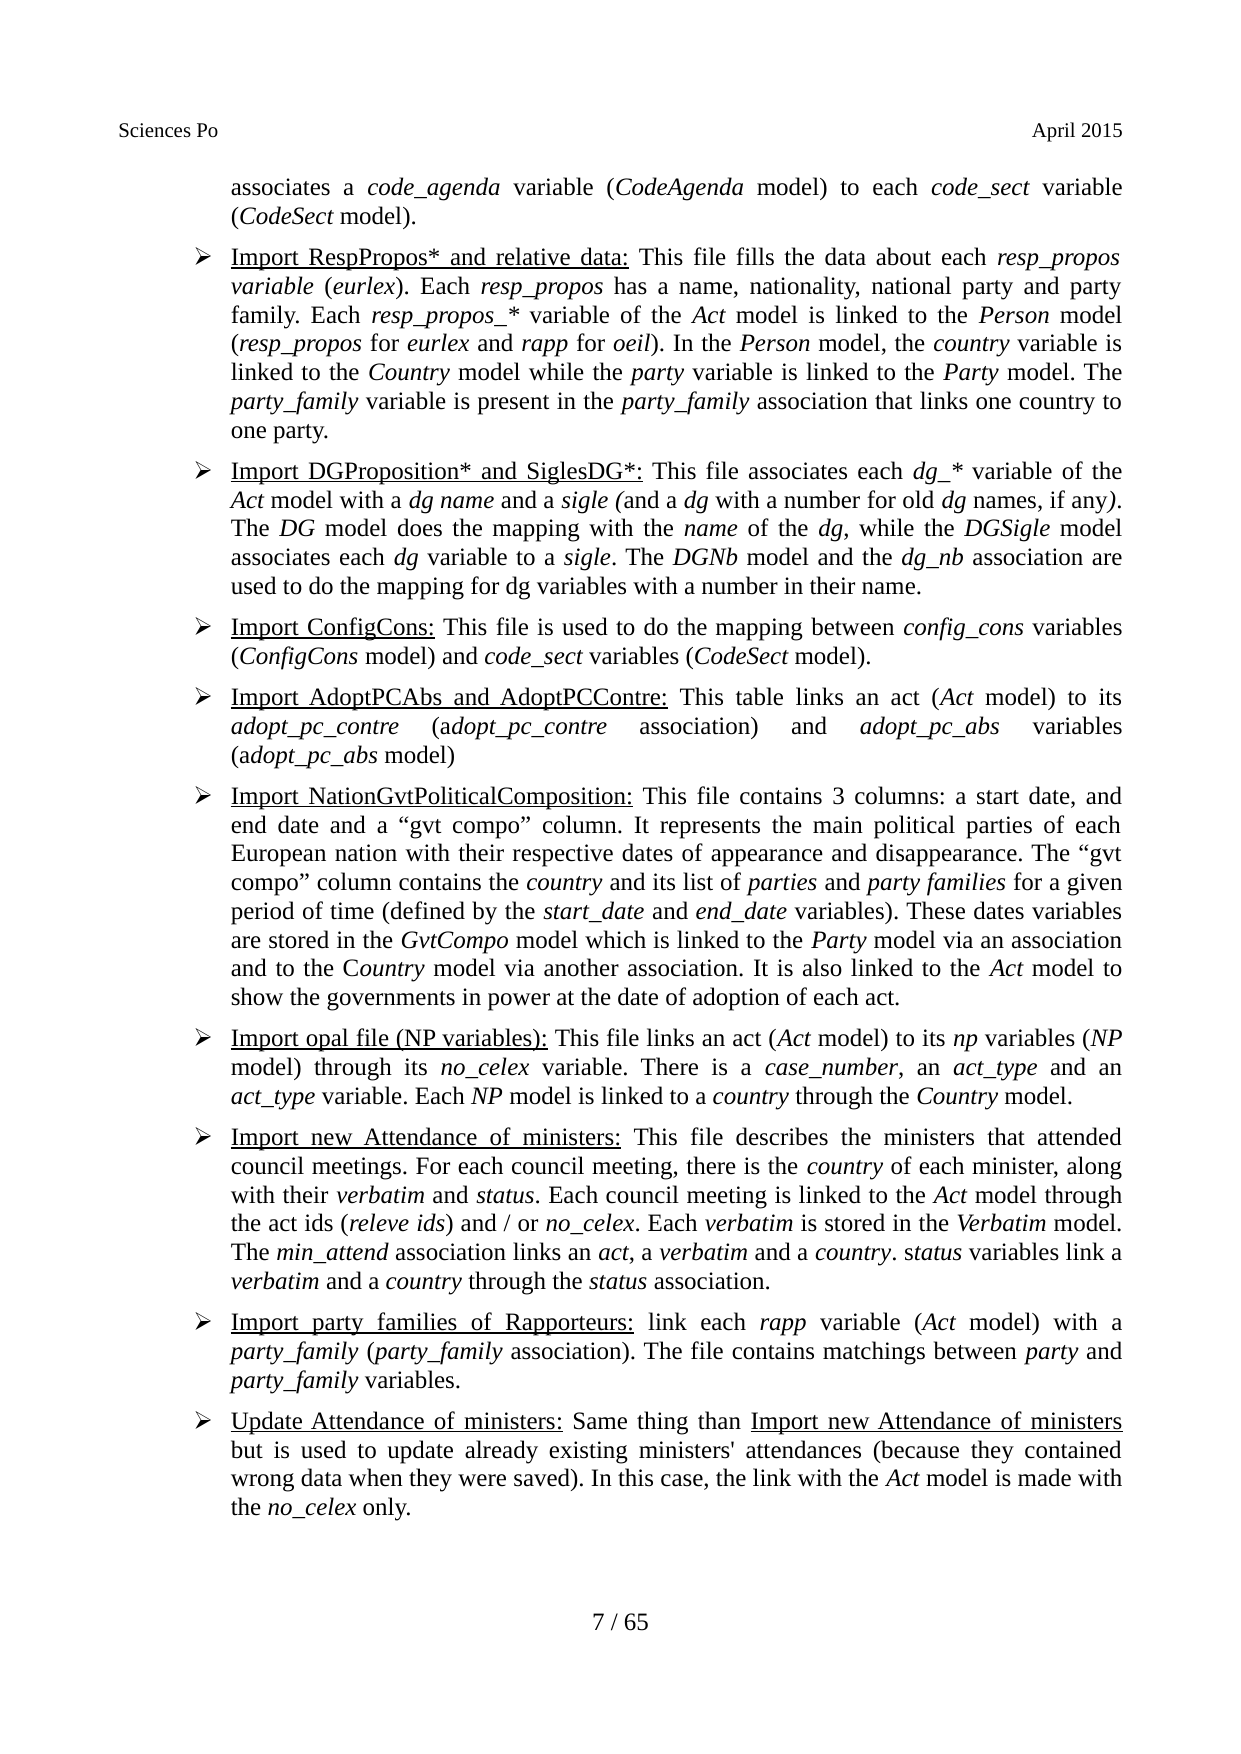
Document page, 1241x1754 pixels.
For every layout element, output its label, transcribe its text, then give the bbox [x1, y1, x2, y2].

list Update Attendance of ministers: Same thing than Import new Attendance of ministers but is used to update already existing ministers' attendances (because they contained wrong data when they were saved). In this case, the link with the Act model is made with the no_celex only. [193, 1406, 1122, 1521]
list Import opal file (NP variables): This file links an act (Act model) to its np variables (NP model) through its no_celex variable. There is a case_number, an act_type and an act_type variable. Each NP model is linked to a country through the Country model. [193, 1023, 1122, 1110]
list associates a code_agenda variable (CodeAgenda model) to each code_sect variable (CodeSect model). [193, 172, 1122, 230]
list Import AdoptPCAbs and AdoptPCContre: This table links an act (Act model) to its adopt_pc_contre (adopt_pc_contre association) and adopt_pc_abs variables (adopt_pc_abs model) [193, 682, 1122, 768]
list Import RespPropos* and relative data: This file fills the data about each resp_propos variable (eurlex). Each resp_propos has a name, nationality, national party and party family. Each resp_propos_* variable of the Act model is linked to the Person model (resp_propos for eurlex and rapp for oeil). In the Person model, the country variable is linked to the Country model while the party variable is linked to the Party model. The party_family variable is present in the party_family association that links one country to one party. [193, 242, 1122, 443]
list Import DGProposition* and SiglesDG*: This file associates each dg_* variable of the Act model with a dg name and a sigle (and a dg with a number for old dg names, if any). The DG model does the mapping with the name of the dg, while the DGSigle model associates each dg variable to a sigle. The DGNb model and the dg_nb association are used to do the mapping for dg variables with a number in their name. [193, 456, 1122, 600]
list Import ConfigCons: This file is used to do the mapping between config_cons variables (ConfigCons model) and code_sect variables (CodeSect model). [193, 612, 1122, 670]
list Import NationGvtPoliticalComposition: This file contains 3 columns: a start date, and end date and a “gvt compo” column. It represents the main political parties of each European nation with their respective dates of appearance and disappearance. The “gvt compo” column contains the country and its list of parties and party families for a given period of time (defined by the start_date and end_date variables). These dates variables are stored in the GvtCompo model which is linked to the Party model via an association and to the Country model via another association. It is also linked to the Act model to show the governments in power at the date of adoption of each act. [193, 781, 1122, 1011]
list Import party families of Rapporteurs: link each rapp variable (Act model) with a party_family (party_family association). The file contains matchings between party and party_family variables. [193, 1307, 1122, 1393]
list Import new Attendance of ministers: This file describes the ministers that attended council meetings. For each council meeting, there is the country of each minister, along with their verbatim and status. Each council meeting is linked to the Act model through the act ids (releve ids) and / or no_celex. Each verbatim is stored in the Verbatim model. The min_attend association links an act, a verbatim and a country. status variables link a verbatim and a country through the status association. [193, 1122, 1122, 1295]
